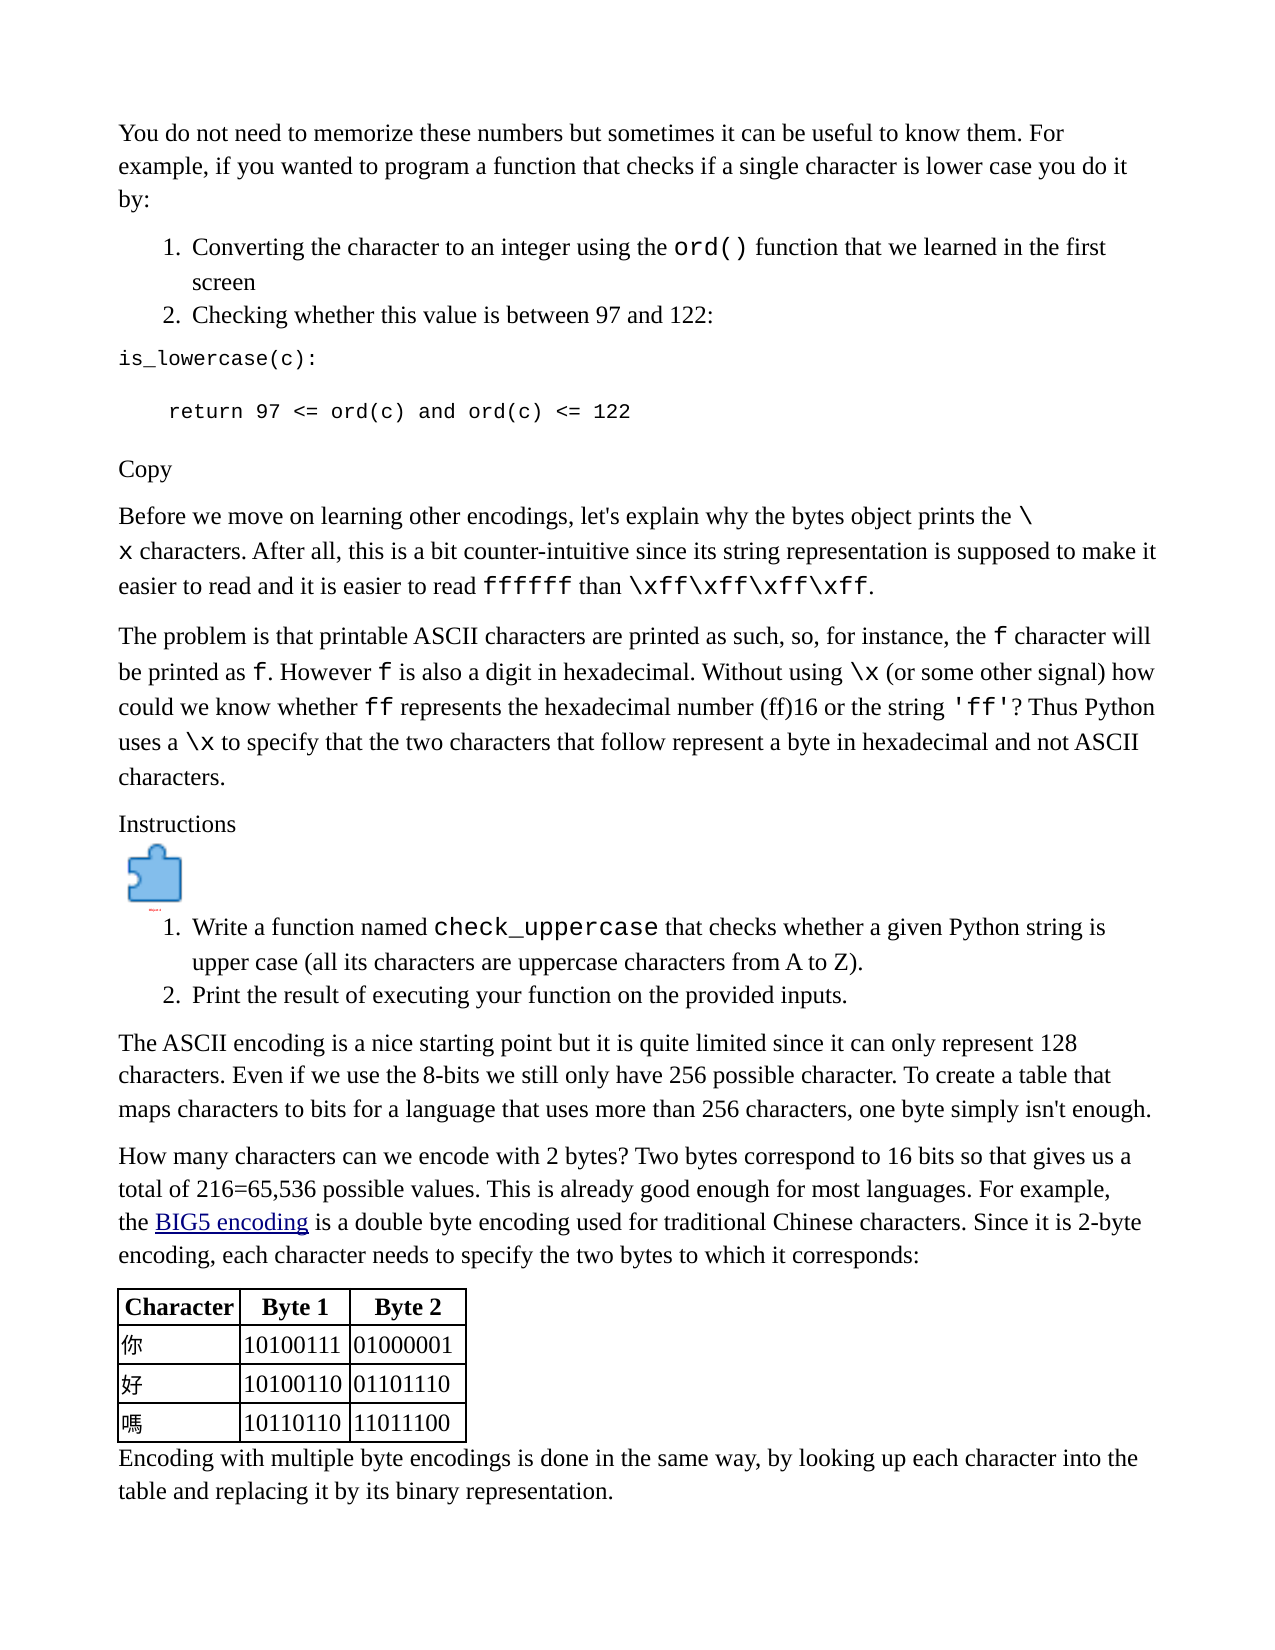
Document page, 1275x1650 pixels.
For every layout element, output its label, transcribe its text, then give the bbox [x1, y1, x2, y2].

table_header Byte 1 [241, 1290, 349, 1324]
text Instructions [118, 809, 1157, 838]
list Converting the character to an integer using the ord() function that we learned in the first screen [162, 232, 1157, 296]
table_cell 01000001 [351, 1326, 465, 1363]
text is_lowercase(c): [118, 347, 1157, 371]
table_header Byte 2 [351, 1290, 465, 1324]
text The problem is that printable ASCII characters are printed as such, so, for instance, the f character will be printed as f. However f is also a digit in hexadecimal. Without using \x (or some other signal) how could we know whether ff represents the hexadecimal number (ff)16 or the string 'ff'? Thus Python uses a \x to specify that the two characters that follow represent a byte in hexadecimal and not ASCII characters. [118, 621, 1157, 791]
table_header Character [119, 1290, 239, 1324]
table_cell 10100110 [241, 1365, 349, 1402]
list Write a function named check_uppercase that checks whether a given Python string is upper case (all its characters are uppercase characters from A to Z). [162, 912, 1157, 976]
table_cell 嗎 [119, 1404, 239, 1441]
text Before we move on learning other encodings, let's explain why the bytes object prints the \x characters. After all, this is a bit counter-intuitive since its string representation is supposed to make it easier to read and it is easier to read ffffff than \xff\xff\xff\xff. [118, 501, 1157, 602]
text The ASCII encoding is a nice starting point but it is quite limited since it can only represent 128 characters. Even if we use the 8-bits we still only have 256 possible character. To create a table that maps characters to bits for a language that uses more than 256 characters, one byte simply isn't enough. [118, 1028, 1157, 1122]
text return 97 <= ord(c) and ord(c) <= 122 [118, 401, 1157, 424]
text You do not need to memorize these numbers but sometimes it can be useful to know them. For example, if you wanted to program a function that checks if a single character is lower case you do it by: [118, 118, 1157, 213]
table_cell 你 [119, 1326, 239, 1363]
list Print the result of executing your function on the provided inputs. [162, 980, 1157, 1009]
text Encoding with multiple byte encodings is done in the same way, by looking up each character into the table and replacing it by its binary representation. [118, 1443, 1157, 1504]
list Checking whether this value is between 97 and 122: [162, 300, 1157, 329]
text Copy [118, 454, 1157, 482]
table_cell 10100111 [241, 1326, 349, 1363]
table_cell 10110110 [241, 1404, 349, 1441]
table_cell 11011100 [351, 1404, 465, 1441]
text How many characters can we encode with 2 bytes? Two bytes correspond to 16 bits so that gives us a total of 216=65,536 possible values. This is already good enough for most languages. For example, the BIG5 encoding is a double byte encoding used for traditional Chinese characters. Since it is 2-byte encoding, each character needs to specify the two bytes to which it corresponds: [118, 1141, 1157, 1269]
table_cell 01101110 [351, 1365, 465, 1402]
table_cell 好 [119, 1365, 239, 1402]
